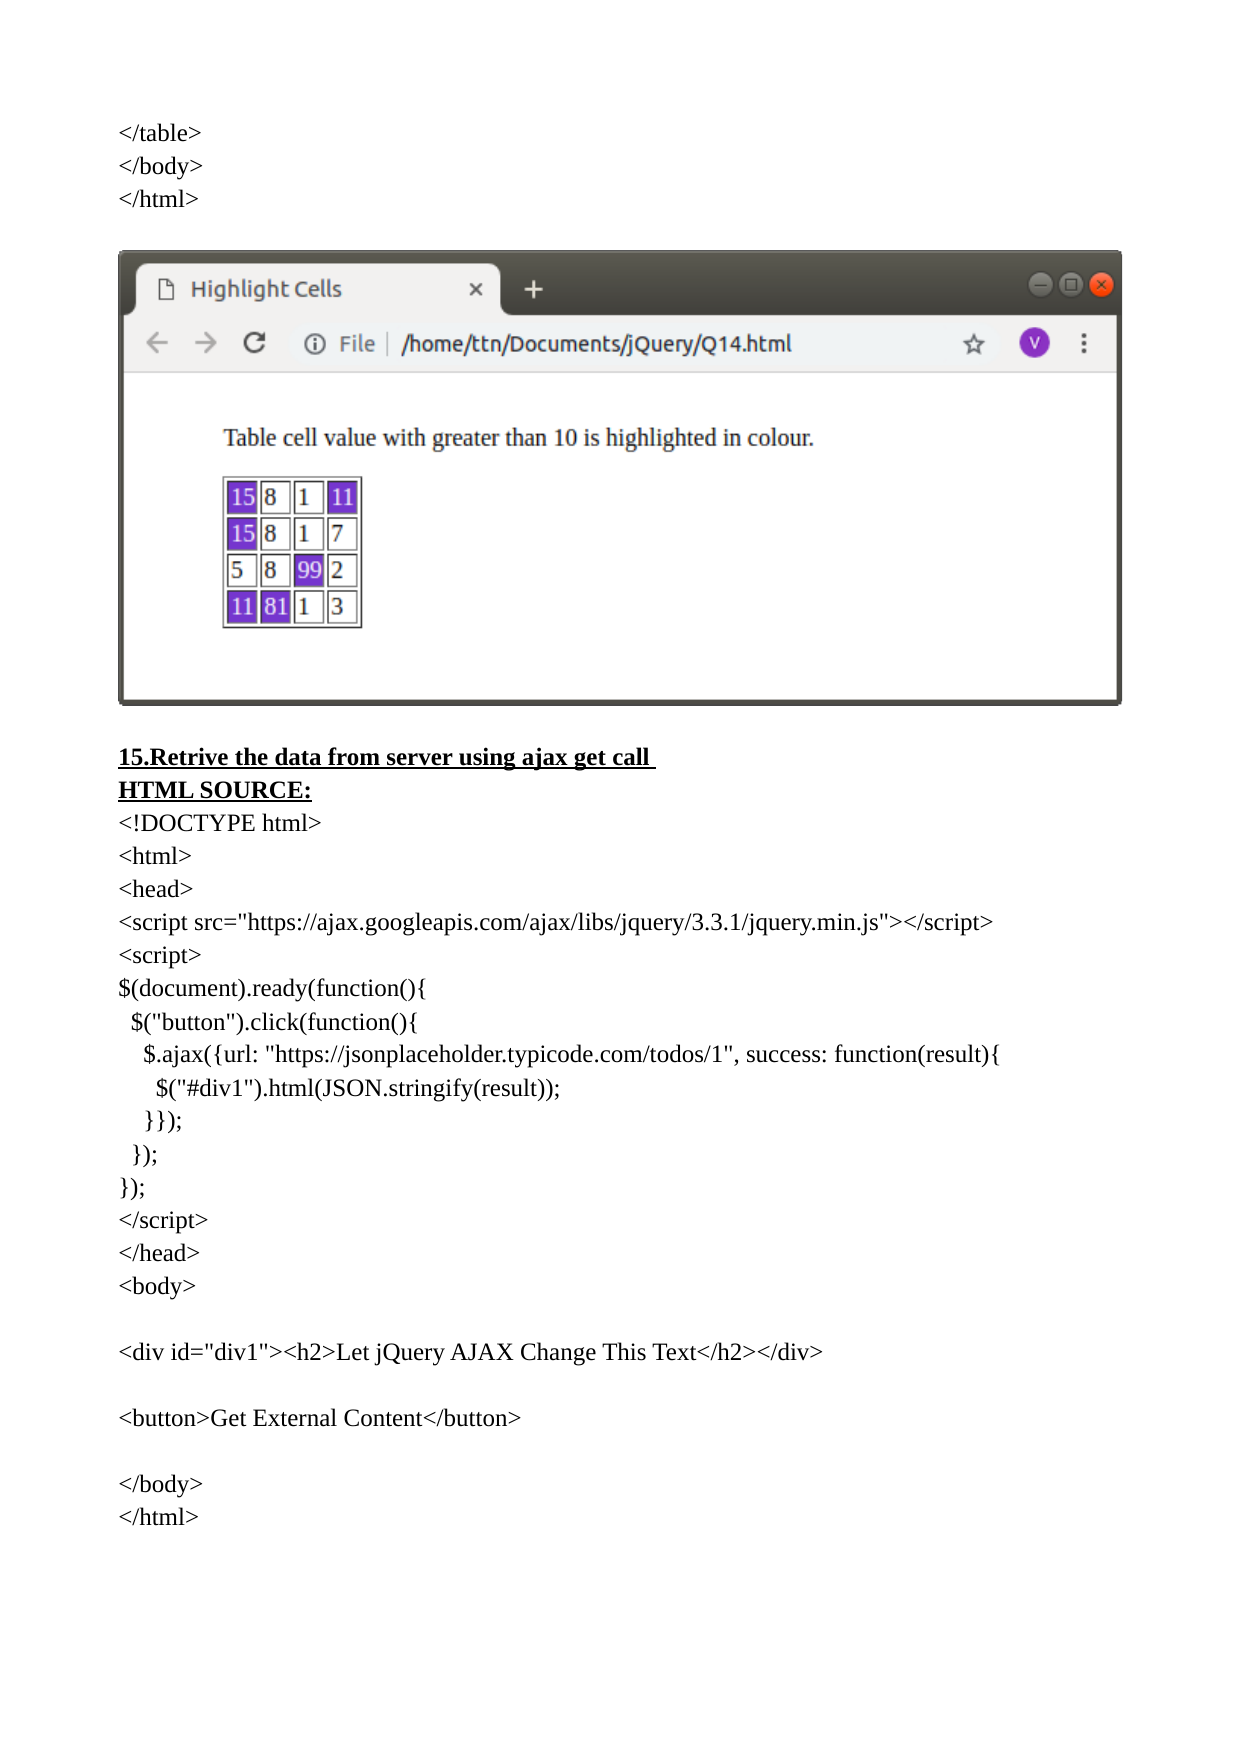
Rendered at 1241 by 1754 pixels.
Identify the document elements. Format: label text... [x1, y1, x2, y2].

text $("#div1").html(JSON.stringify(result)); [118, 1073, 1122, 1101]
text HTML SOURCE: [118, 775, 1122, 804]
text <script src="https://ajax.googleapis.com/ajax/libs/jquery/3.3.1/jquery.min.js"></script> [118, 907, 1122, 936]
text $(document).ready(function(){ [118, 973, 1122, 1002]
text 15.Retrive the data from server using ajax get call [118, 742, 1122, 771]
picture [118, 250, 1123, 706]
text <body> [118, 1271, 1122, 1299]
text }); [118, 1172, 1122, 1200]
text $.ajax({url: "https://jsonplaceholder.typicode.com/todos/1", success: function(result){ [118, 1039, 1122, 1068]
text </head> [118, 1238, 1122, 1266]
text $("button").click(function(){ [118, 1007, 1122, 1035]
text <div id="div1"><h2>Let jQuery AJAX Change This Text</h2></div> [118, 1337, 1122, 1366]
text </html> [118, 184, 1122, 213]
text <script> [118, 941, 1122, 969]
text <html> [118, 841, 1122, 870]
text </table> [118, 118, 1122, 147]
text <!DOCTYPE html> [118, 808, 1122, 837]
text </html> [118, 1502, 1122, 1531]
text </body> [118, 1469, 1122, 1498]
text <head> [118, 874, 1122, 903]
text </script> [118, 1205, 1122, 1233]
text }}); [118, 1106, 1122, 1134]
text </body> [118, 151, 1122, 180]
text }); [118, 1139, 1122, 1167]
text <button>Get External Content</button> [118, 1403, 1122, 1432]
